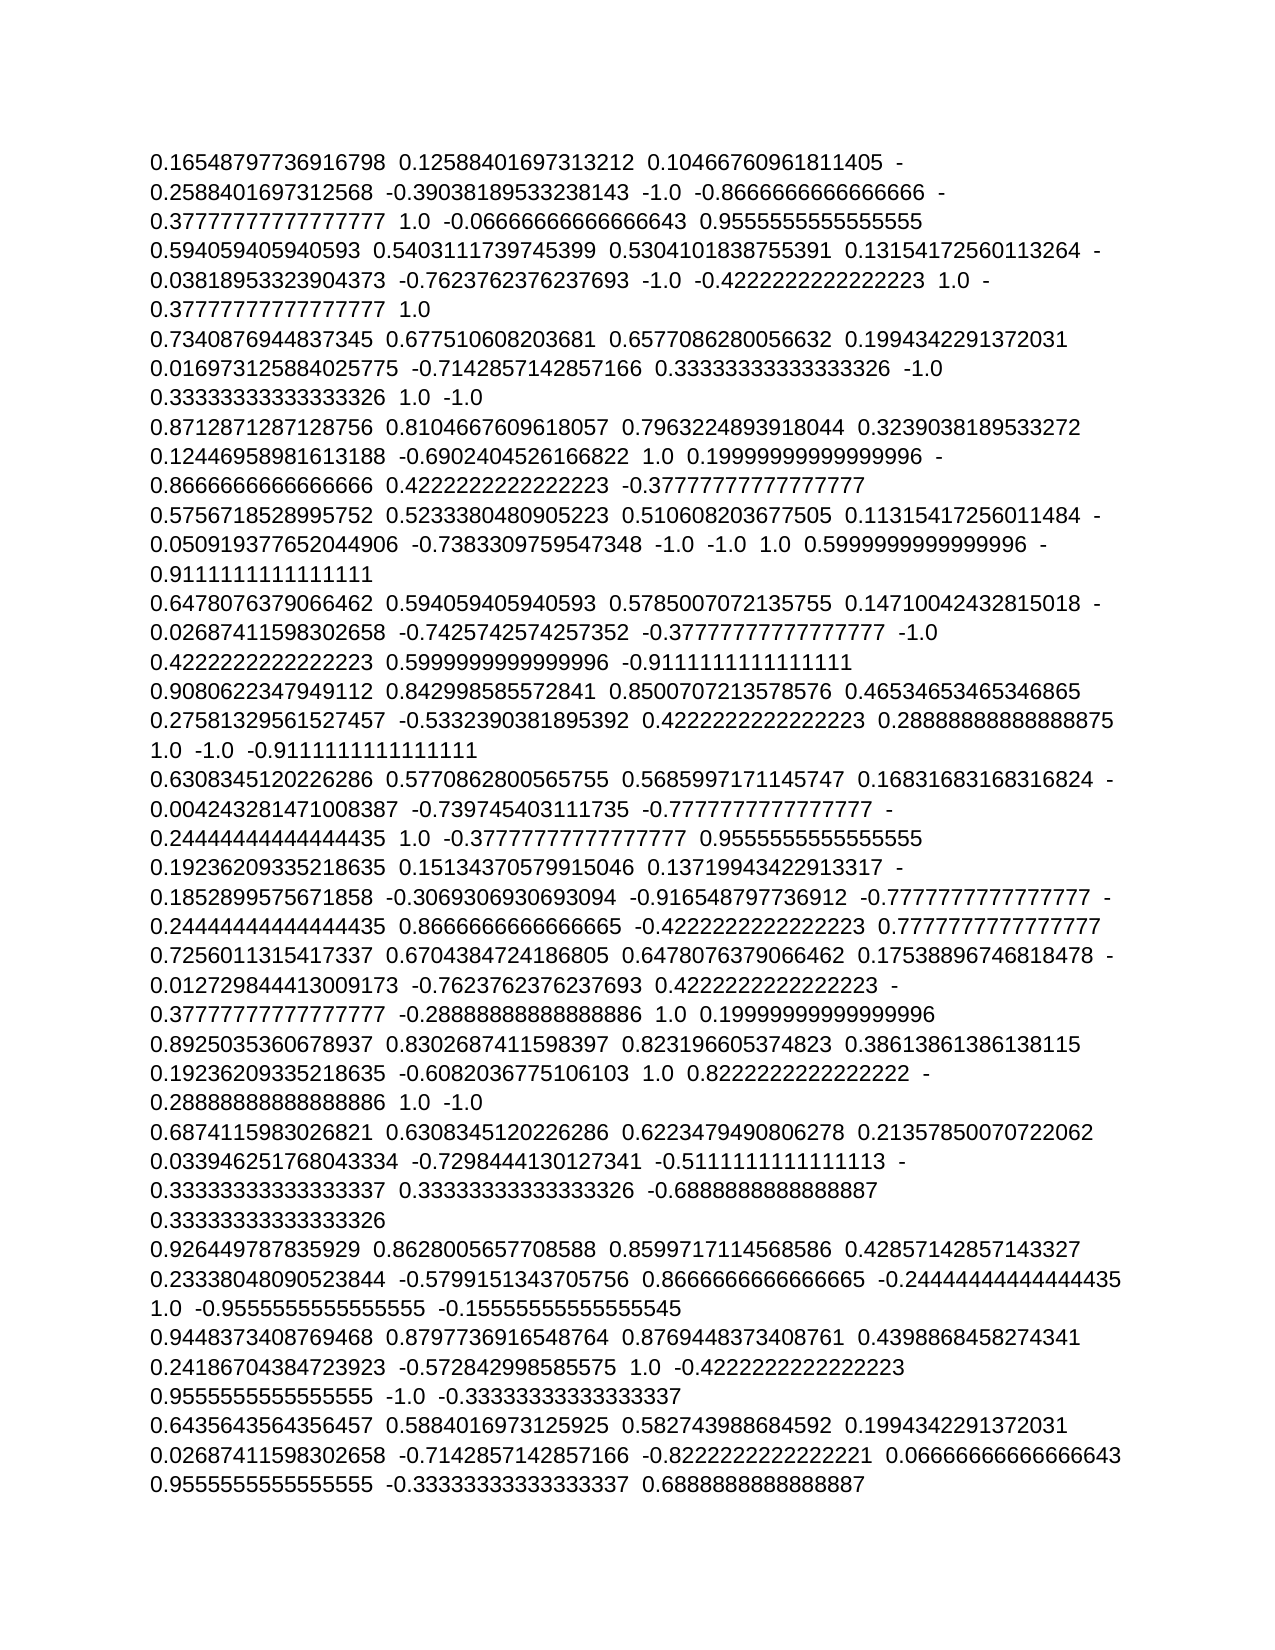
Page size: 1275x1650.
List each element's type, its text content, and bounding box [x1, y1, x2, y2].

text 0.16548797736916798 0.12588401697313212 0.10466760961811405 -0.2588401697312568 -0.39038189533238143 -1.0 -0.8666666666666666 -0.37777777777777777 1.0 -0.06666666666666643 0.9555555555555555 [150, 150, 1125, 234]
text 0.926449787835929 0.8628005657708588 0.8599717114568586 0.42857142857143327 0.23338048090523844 -0.5799151343705756 0.8666666666666665 -0.24444444444444435 1.0 -0.9555555555555555 -0.15555555555555545 [150, 1237, 1125, 1321]
text 0.594059405940593 0.5403111739745399 0.5304101838755391 0.13154172560113264 -0.03818953323904373 -0.7623762376237693 -1.0 -0.4222222222222223 1.0 -0.37777777777777777 1.0 [150, 238, 1125, 322]
text 0.9448373408769468 0.8797736916548764 0.8769448373408761 0.4398868458274341 0.24186704384723923 -0.572842998585575 1.0 -0.4222222222222223 0.9555555555555555 -1.0 -0.33333333333333337 [150, 1325, 1125, 1409]
text 0.19236209335218635 0.15134370579915046 0.13719943422913317 -0.1852899575671858 -0.3069306930693094 -0.916548797736912 -0.7777777777777777 -0.24444444444444435 0.8666666666666665 -0.4222222222222223 0.7777777777777777 [150, 855, 1125, 939]
text 0.8925035360678937 0.8302687411598397 0.823196605374823 0.38613861386138115 0.19236209335218635 -0.6082036775106103 1.0 0.8222222222222222 -0.28888888888888886 1.0 -1.0 [150, 1031, 1125, 1116]
text 0.7340876944837345 0.677510608203681 0.6577086280056632 0.1994342291372031 0.016973125884025775 -0.7142857142857166 0.33333333333333326 -1.0 0.33333333333333326 1.0 -1.0 [150, 326, 1125, 411]
text 0.6478076379066462 0.594059405940593 0.5785007072135755 0.14710042432815018 -0.02687411598302658 -0.7425742574257352 -0.37777777777777777 -1.0 0.4222222222222223 0.5999999999999996 -0.9111111111111111 [150, 591, 1125, 675]
text 0.8712871287128756 0.8104667609618057 0.7963224893918044 0.3239038189533272 0.12446958981613188 -0.6902404526166822 1.0 0.19999999999999996 -0.8666666666666666 0.4222222222222223 -0.37777777777777777 [150, 414, 1125, 499]
text 0.6308345120226286 0.5770862800565755 0.5685997171145747 0.16831683168316824 -0.004243281471008387 -0.739745403111735 -0.7777777777777777 -0.24444444444444435 1.0 -0.37777777777777777 0.9555555555555555 [150, 767, 1125, 851]
text 0.6435643564356457 0.5884016973125925 0.582743988684592 0.1994342291372031 0.02687411598302658 -0.7142857142857166 -0.8222222222222221 0.06666666666666643 0.9555555555555555 -0.33333333333333337 0.6888888888888887 [150, 1413, 1125, 1497]
text 0.6874115983026821 0.6308345120226286 0.6223479490806278 0.21357850070722062 0.033946251768043334 -0.7298444130127341 -0.5111111111111113 -0.33333333333333337 0.33333333333333326 -0.6888888888888887 0.33333333333333326 [150, 1119, 1125, 1233]
text 0.5756718528995752 0.5233380480905223 0.510608203677505 0.11315417256011484 -0.050919377652044906 -0.7383309759547348 -1.0 -1.0 1.0 0.5999999999999996 -0.9111111111111111 [150, 502, 1125, 587]
text 0.7256011315417337 0.6704384724186805 0.6478076379066462 0.17538896746818478 -0.012729844413009173 -0.7623762376237693 0.4222222222222223 -0.37777777777777777 -0.28888888888888886 1.0 0.19999999999999996 [150, 943, 1125, 1027]
text 0.9080622347949112 0.842998585572841 0.8500707213578576 0.46534653465346865 0.27581329561527457 -0.5332390381895392 0.4222222222222223 0.28888888888888875 1.0 -1.0 -0.9111111111111111 [150, 679, 1125, 763]
